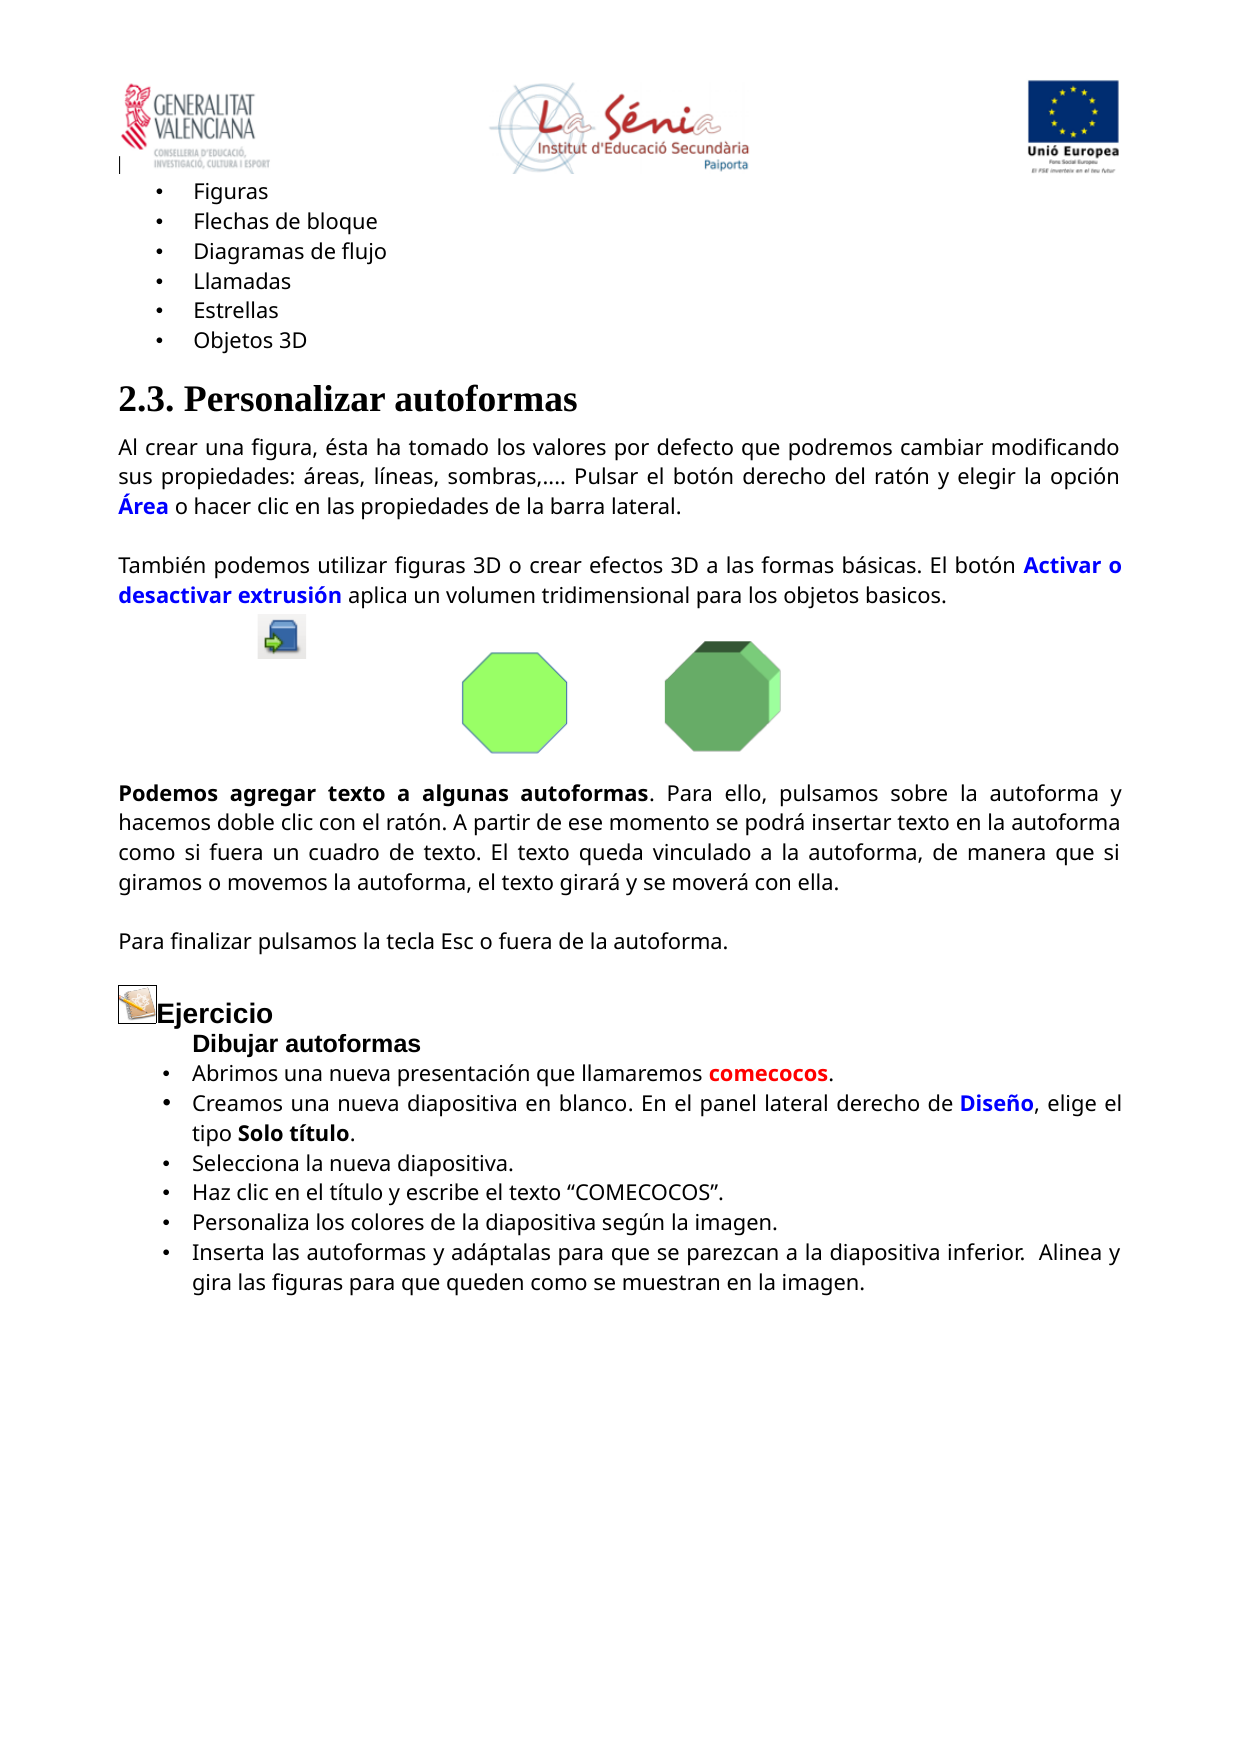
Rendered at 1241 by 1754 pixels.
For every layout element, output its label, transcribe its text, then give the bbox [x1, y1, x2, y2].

list Inserta las autoformas y adáptalas para que se parezcan a la diapositiva inferior. Alinea y gira las figuras para que queden como se muestran en la imagen. [162, 1237, 1122, 1296]
list Llamadas [156, 266, 1122, 296]
text Para finalizar pulsamos la tecla Esc o fuera de la autoforma. [118, 926, 1122, 956]
text Podemos agregar texto a algunas autoformas. Para ello, pulsamos sobre la autoforma y hacemos doble clic con el ratón. A partir de ese momento se podrá insertar texto en la autoforma como si fuera un cuadro de texto. El texto queda vinculado a la autoforma, de manera que si giramos o movemos la autoforma, el texto girará y se moverá con ella. [118, 698, 1122, 897]
list Personaliza los colores de la diapositiva según la imagen. [162, 1207, 1122, 1237]
text Ejercicio [118, 985, 1122, 1029]
text Al crear una figura, ésta ha tomado los valores por defecto que podremos cambiar modificando sus propiedades: áreas, líneas, sombras,.... Pulsar el botón derecho del ratón y elegir la opción Área o hacer clic en las propiedades de la barra lateral. [118, 432, 1122, 521]
list Estrellas [156, 296, 1122, 325]
picture [257, 614, 307, 659]
list Creamos una nueva diapositiva en blanco. En el panel lateral derecho de Diseño, elige el tipo Solo título. [162, 1088, 1122, 1147]
list Objetos 3D [156, 325, 1122, 355]
picture [119, 986, 156, 1023]
list Selecciona la nueva diapositiva. [162, 1147, 1122, 1177]
list Figuras [156, 176, 1122, 206]
text Dibujar autoformas [118, 1029, 1122, 1058]
list Haz clic en el título y escribe el texto “COMECOCOS”. [162, 1177, 1122, 1207]
picture [431, 616, 809, 778]
text También podemos utilizar figuras 3D o crear efectos 3D a las formas básicas. El botón Activar o desactivar extrusión aplica un volumen tridimensional para los objetos basicos. [118, 550, 1122, 610]
list Abrimos una nueva presentación que llamaremos comecocos. [162, 1058, 1122, 1088]
list Diagramas de flujo [156, 236, 1122, 266]
list Flechas de bloque [156, 206, 1122, 236]
subtitle 2.3. Personalizar autoformas [118, 376, 1122, 419]
